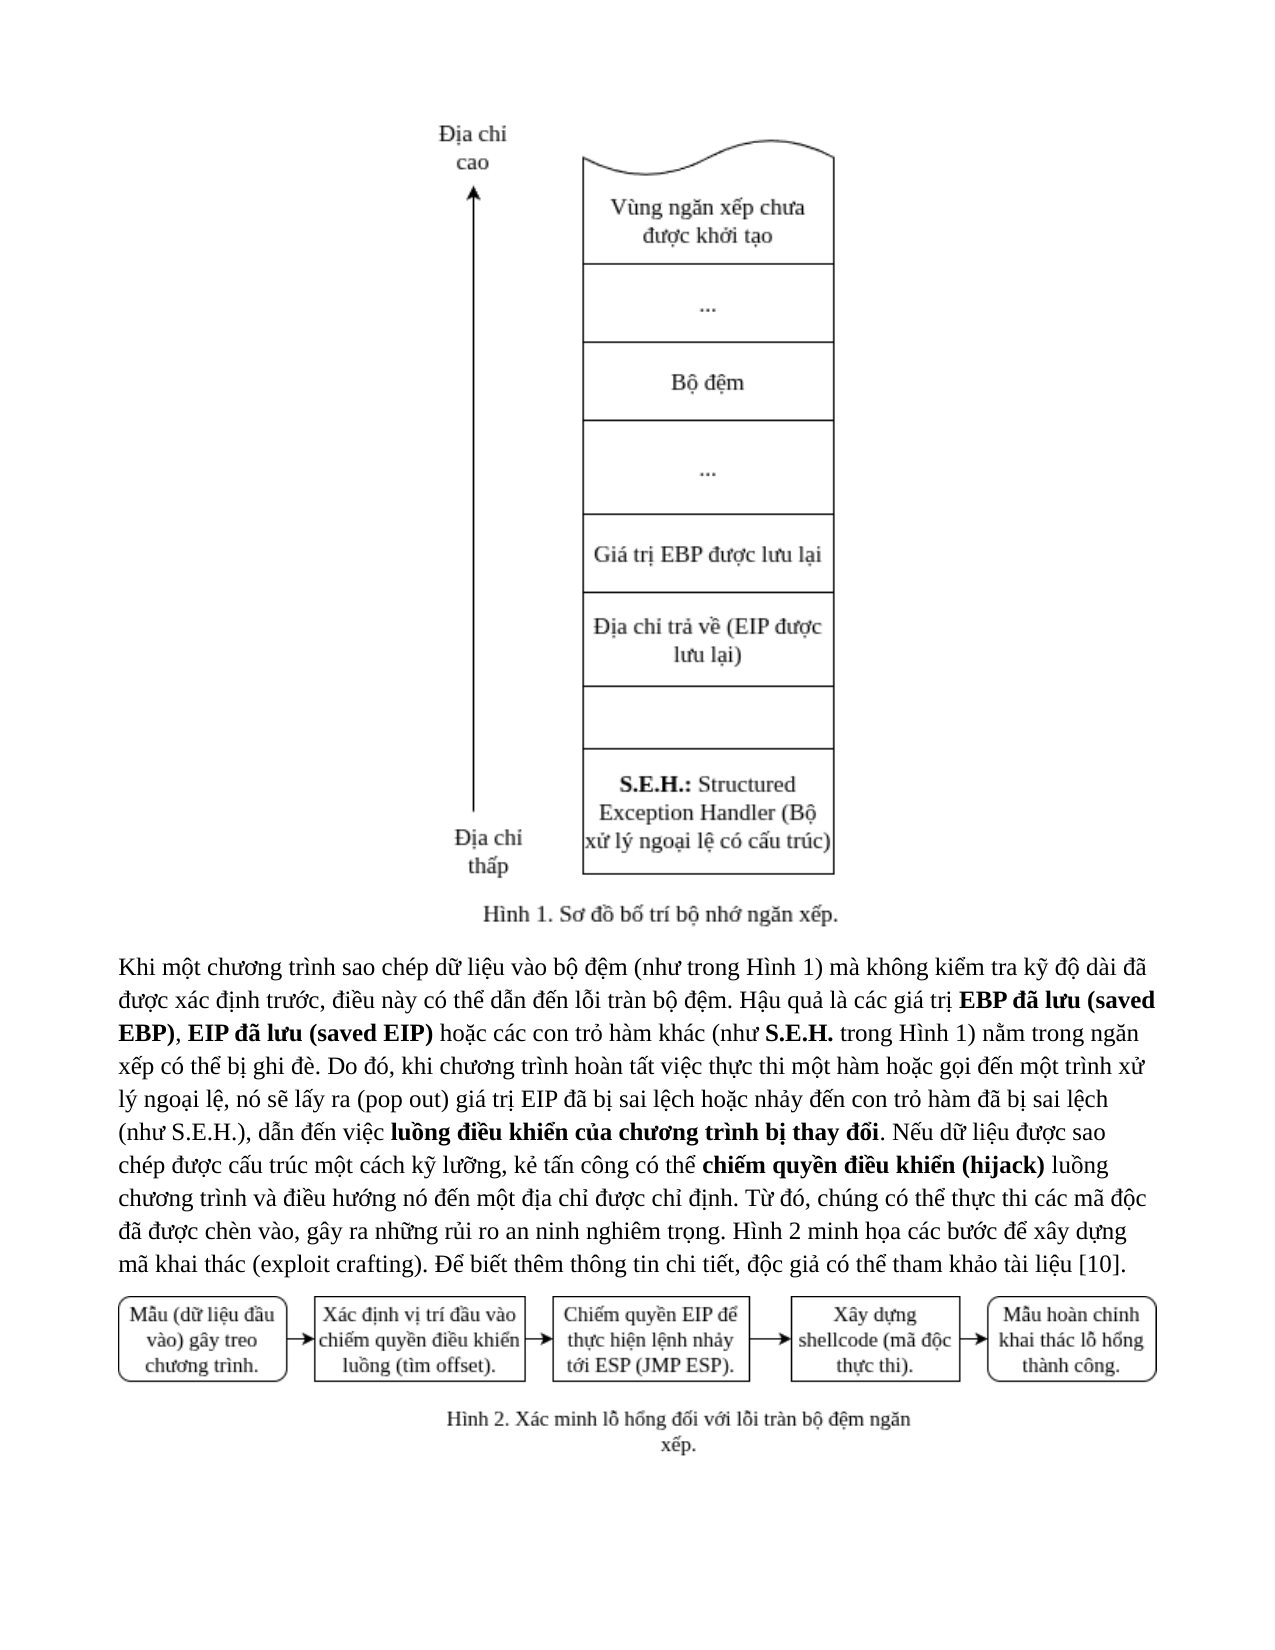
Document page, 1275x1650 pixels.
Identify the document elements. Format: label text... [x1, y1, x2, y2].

picture [118, 1296, 1157, 1457]
picture [426, 118, 849, 936]
text Khi một chương trình sao chép dữ liệu vào bộ đệm (như trong Hình 1) mà không kiểm tra kỹ độ dài đã được xác định trước, điều này có thể dẫn đến lỗi tràn bộ đệm. Hậu quả là các giá trị EBP đã lưu (saved EBP), EIP đã lưu (saved EIP) hoặc các con trỏ hàm khác (như S.E.H. trong Hình 1) nằm trong ngăn xếp có thể bị ghi đè. Do đó, khi chương trình hoàn tất việc thực thi một hàm hoặc gọi đến một trình xử lý ngoại lệ, nó sẽ lấy ra (pop out) giá trị EIP đã bị sai lệch hoặc nhảy đến con trỏ hàm đã bị sai lệch (như S.E.H.), dẫn đến việc luồng điều khiển của chương trình bị thay đổi. Nếu dữ liệu được sao chép được cấu trúc một cách kỹ lưỡng, kẻ tấn công có thể chiếm quyền điều khiển (hijack) luồng chương trình và điều hướng nó đến một địa chỉ được chỉ định. Từ đó, chúng có thể thực thi các mã độc đã được chèn vào, gây ra những rủi ro an ninh nghiêm trọng. Hình 2 minh họa các bước để xây dựng mã khai thác (exploit crafting). Để biết thêm thông tin chi tiết, độc giả có thể tham khảo tài liệu [10]. [118, 952, 1157, 1278]
